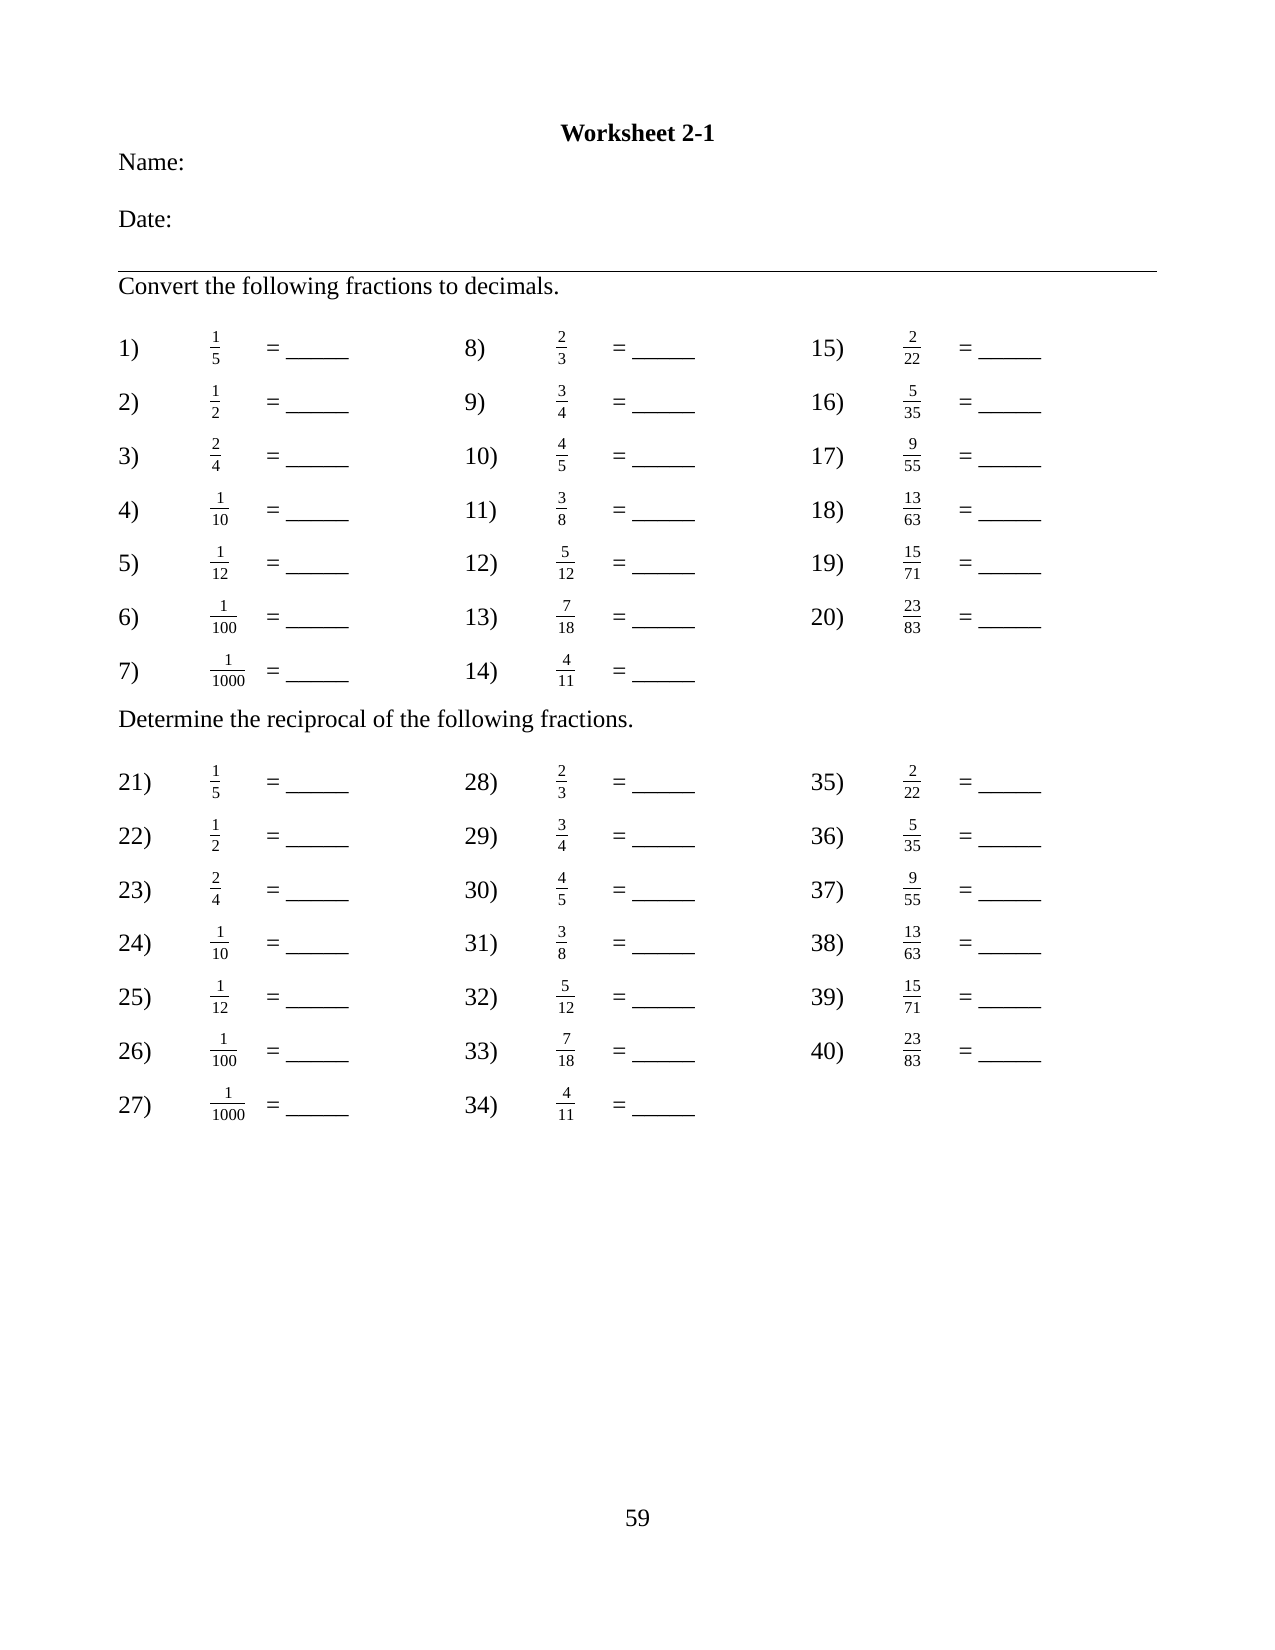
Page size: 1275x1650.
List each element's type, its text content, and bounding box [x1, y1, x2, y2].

text 20) = _____ [811, 597, 1157, 636]
text 23) = _____ [118, 869, 464, 909]
text 29) = _____ [464, 816, 811, 855]
text 6) = _____ [118, 597, 464, 636]
text Worksheet 2-1 [118, 118, 1157, 147]
text 38) = _____ [811, 923, 1157, 963]
text 28) = _____ [464, 762, 811, 801]
text 36) = _____ [811, 816, 1157, 855]
text 2) = _____ [118, 382, 464, 421]
text 40) = _____ [811, 1031, 1157, 1070]
text 5) = _____ [118, 543, 464, 583]
text 9) = _____ [464, 382, 811, 421]
text 16) = _____ [811, 382, 1157, 421]
text 13) = _____ [464, 597, 811, 636]
text Name: [118, 147, 1157, 176]
text 7) = _____ [118, 651, 464, 690]
text 4) = _____ [118, 489, 464, 529]
text 25) = _____ [118, 977, 464, 1016]
text 26) = _____ [118, 1031, 464, 1070]
text Date: [118, 204, 1157, 233]
text 11) = _____ [464, 489, 811, 529]
text 21) = _____ [118, 762, 464, 801]
text 34) = _____ [464, 1084, 811, 1124]
text 30) = _____ [464, 869, 811, 909]
text 35) = _____ [811, 762, 1157, 801]
text 3) = _____ [118, 436, 464, 475]
text 18) = _____ [811, 489, 1157, 529]
text 24) = _____ [118, 923, 464, 963]
text 31) = _____ [464, 923, 811, 963]
text 19) = _____ [811, 543, 1157, 583]
text 22) = _____ [118, 816, 464, 855]
text Convert the following fractions to decimals. [118, 272, 1157, 299]
text 14) = _____ [464, 651, 811, 690]
text 10) = _____ [464, 436, 811, 475]
text 39) = _____ [811, 977, 1157, 1016]
text 8) = _____ [464, 328, 811, 368]
text 32) = _____ [464, 977, 811, 1016]
text 1) = _____ [118, 328, 464, 368]
text Determine the reciprocal of the following fractions. [118, 704, 1157, 733]
text 33) = _____ [464, 1031, 811, 1070]
text 15) = _____ [811, 328, 1157, 368]
text 12) = _____ [464, 543, 811, 583]
text 17) = _____ [811, 436, 1157, 475]
text 37) = _____ [811, 869, 1157, 909]
text 27) = _____ [118, 1084, 464, 1124]
